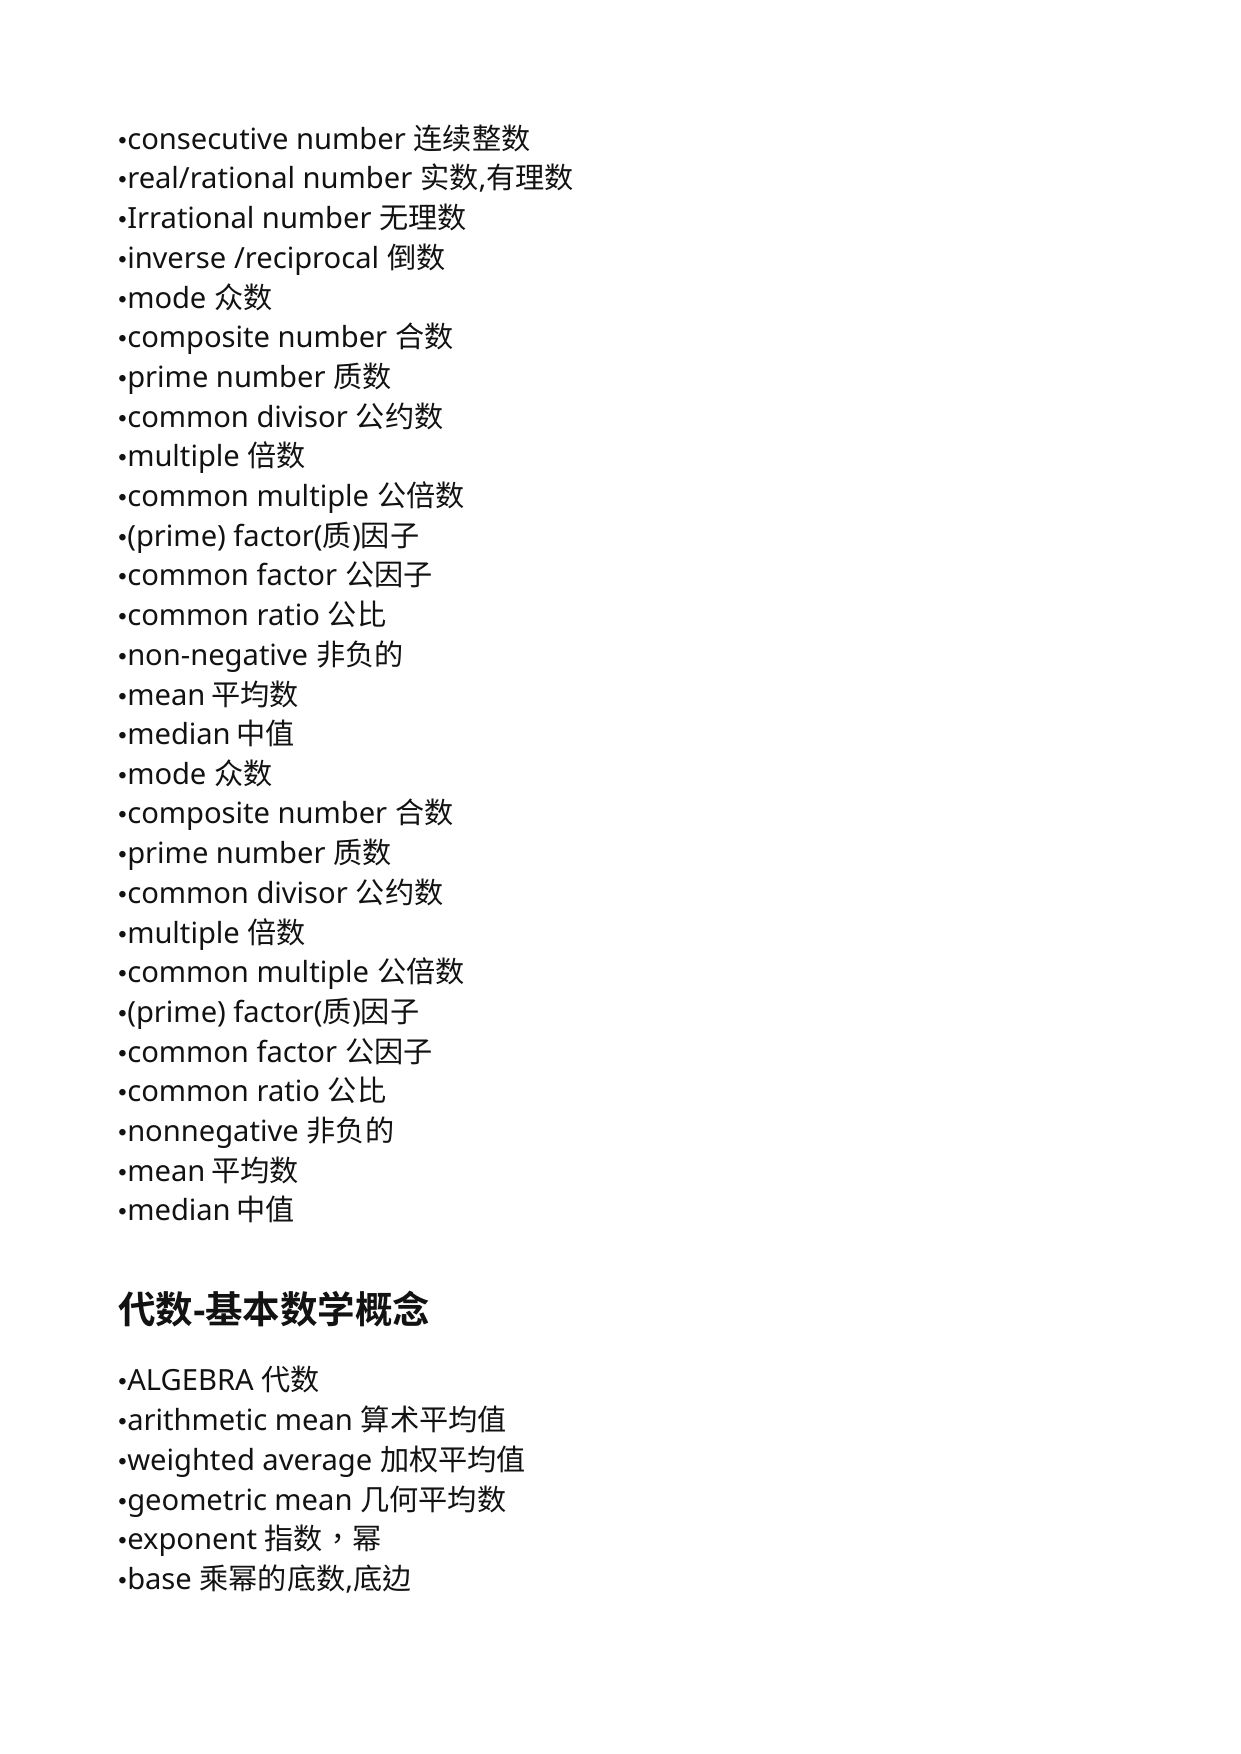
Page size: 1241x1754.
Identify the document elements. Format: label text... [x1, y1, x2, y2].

list mode 众数 [118, 277, 1122, 317]
list common multiple 公倍数 [118, 952, 1122, 991]
list composite number 合数 [118, 793, 1122, 832]
subtitle 代数-基本数学概念 [118, 1283, 1122, 1334]
list nonnegative 非负的 [118, 1110, 1122, 1150]
list geometric mean 几何平均数 [118, 1479, 1122, 1518]
list multiple 倍数 [118, 912, 1122, 952]
list prime number 质数 [118, 832, 1122, 872]
list exponent 指数，幂 [118, 1518, 1122, 1558]
list (prime) factor(质)因子 [118, 515, 1122, 555]
list common divisor 公约数 [118, 396, 1122, 436]
list inverse /reciprocal 倒数 [118, 237, 1122, 277]
list consecutive number 连续整数 [118, 118, 1122, 158]
list mean平均数 [118, 674, 1122, 713]
list common factor 公因子 [118, 1031, 1122, 1071]
list base 乘幂的底数,底边 [118, 1558, 1122, 1598]
list prime number 质数 [118, 356, 1122, 396]
list mean平均数 [118, 1150, 1122, 1190]
list non-negative 非负的 [118, 634, 1122, 674]
list real/rational number 实数,有理数 [118, 158, 1122, 197]
list arithmetic mean 算术平均值 [118, 1399, 1122, 1439]
list median中值 [118, 1190, 1122, 1229]
list common multiple 公倍数 [118, 475, 1122, 515]
list median中值 [118, 713, 1122, 753]
list (prime) factor(质)因子 [118, 991, 1122, 1031]
list composite number 合数 [118, 317, 1122, 356]
list ALGEBRA 代数 [118, 1360, 1122, 1399]
list common ratio 公比 [118, 594, 1122, 634]
list mode 众数 [118, 753, 1122, 793]
list common factor 公因子 [118, 555, 1122, 594]
list Irrational number 无理数 [118, 197, 1122, 237]
list weighted average 加权平均值 [118, 1439, 1122, 1479]
list multiple 倍数 [118, 436, 1122, 475]
list common divisor 公约数 [118, 872, 1122, 912]
list common ratio 公比 [118, 1071, 1122, 1110]
